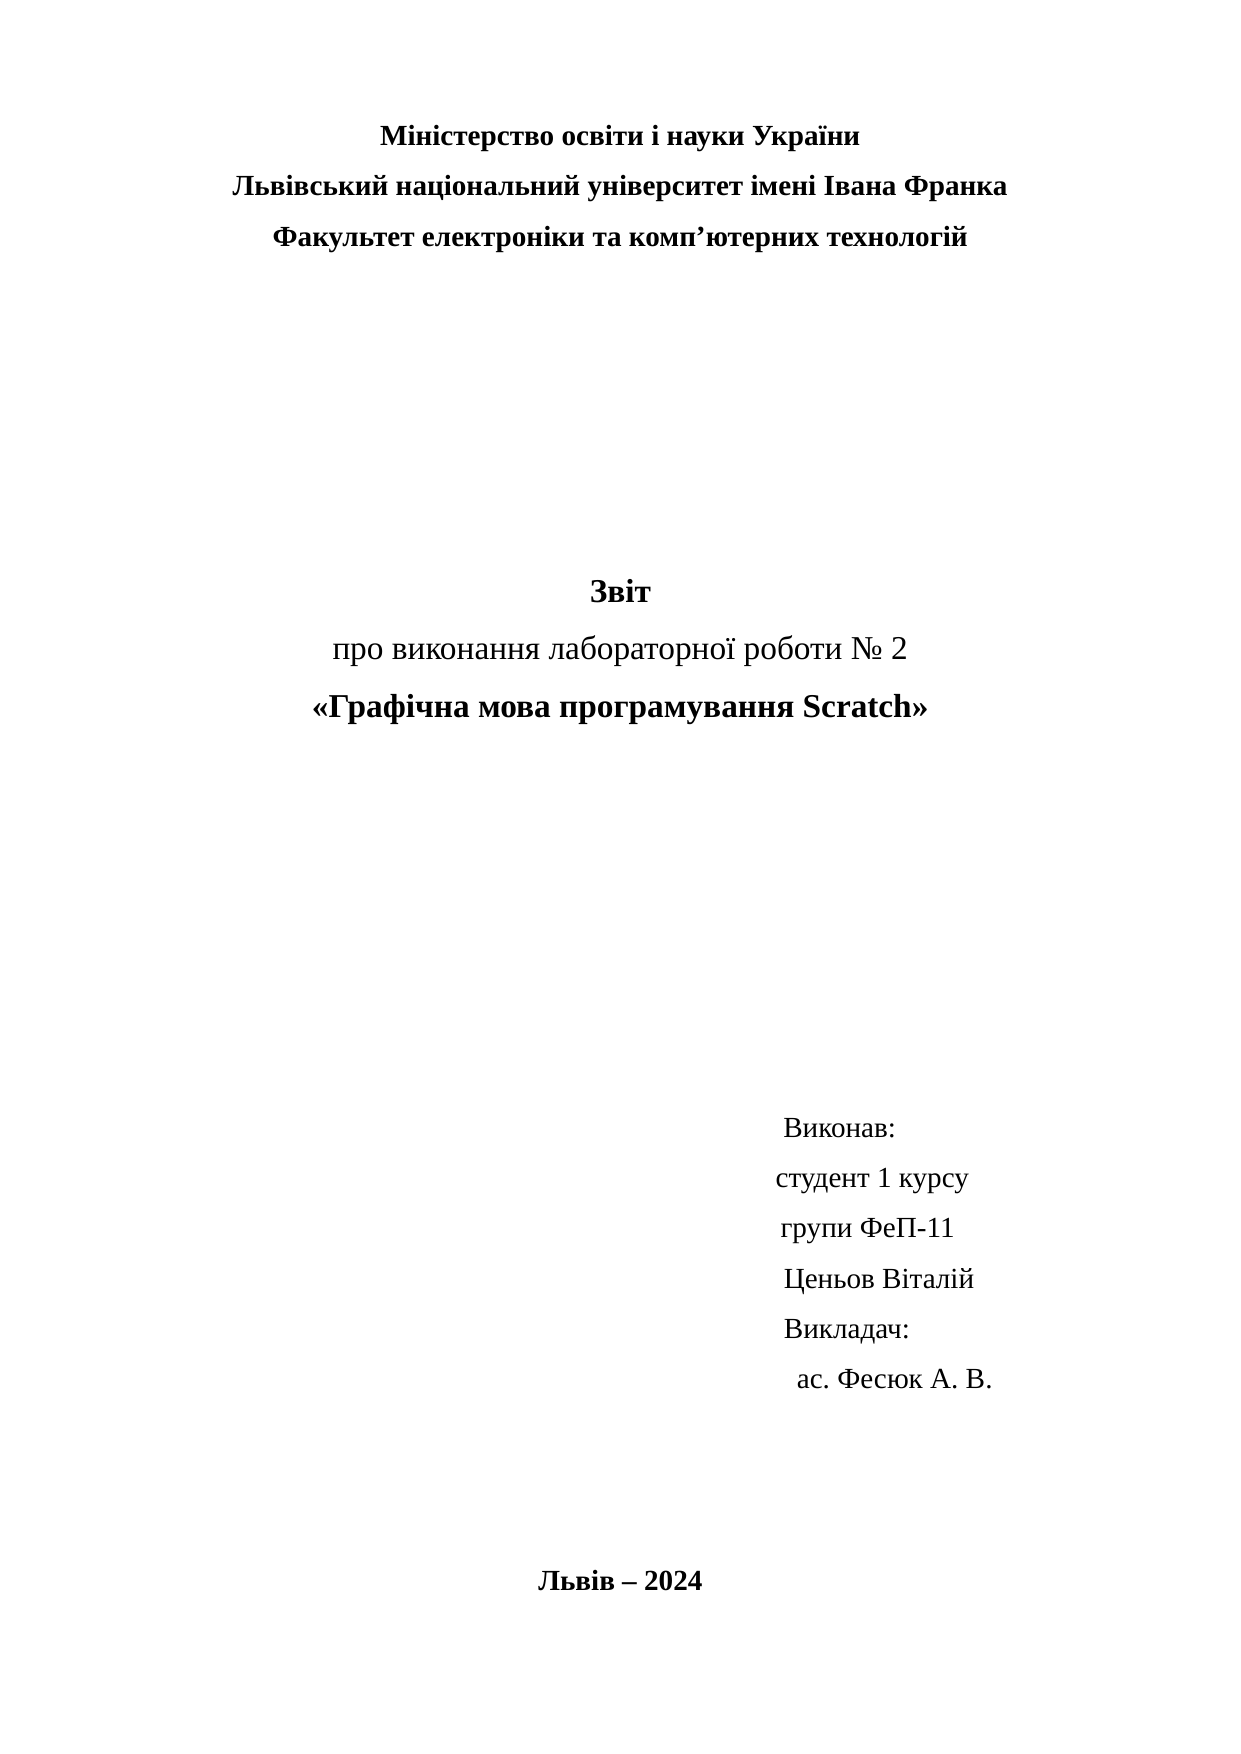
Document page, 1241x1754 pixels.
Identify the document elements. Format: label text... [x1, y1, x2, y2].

text Міністерство освіти і науки України [118, 118, 1122, 152]
text про виконання лабораторної роботи № 2 [118, 628, 1122, 667]
text Факультет електроніки та комп’ютерних технологій [118, 219, 1122, 252]
text Виконав: [118, 1110, 1122, 1143]
text студент 1 курсу [118, 1160, 1122, 1194]
text Викладач: ас. Фесюк А. В. [118, 1311, 1122, 1395]
text групи ФеП-11 [118, 1211, 1122, 1244]
text «Графічна мова програмування Scratch» [118, 686, 1122, 724]
text Львів – 2024 [118, 1563, 1122, 1596]
text Звіт [118, 571, 1122, 609]
text Львівський національний університет імені Івана Франка [118, 168, 1122, 202]
text Ценьов Віталій [118, 1261, 1122, 1294]
